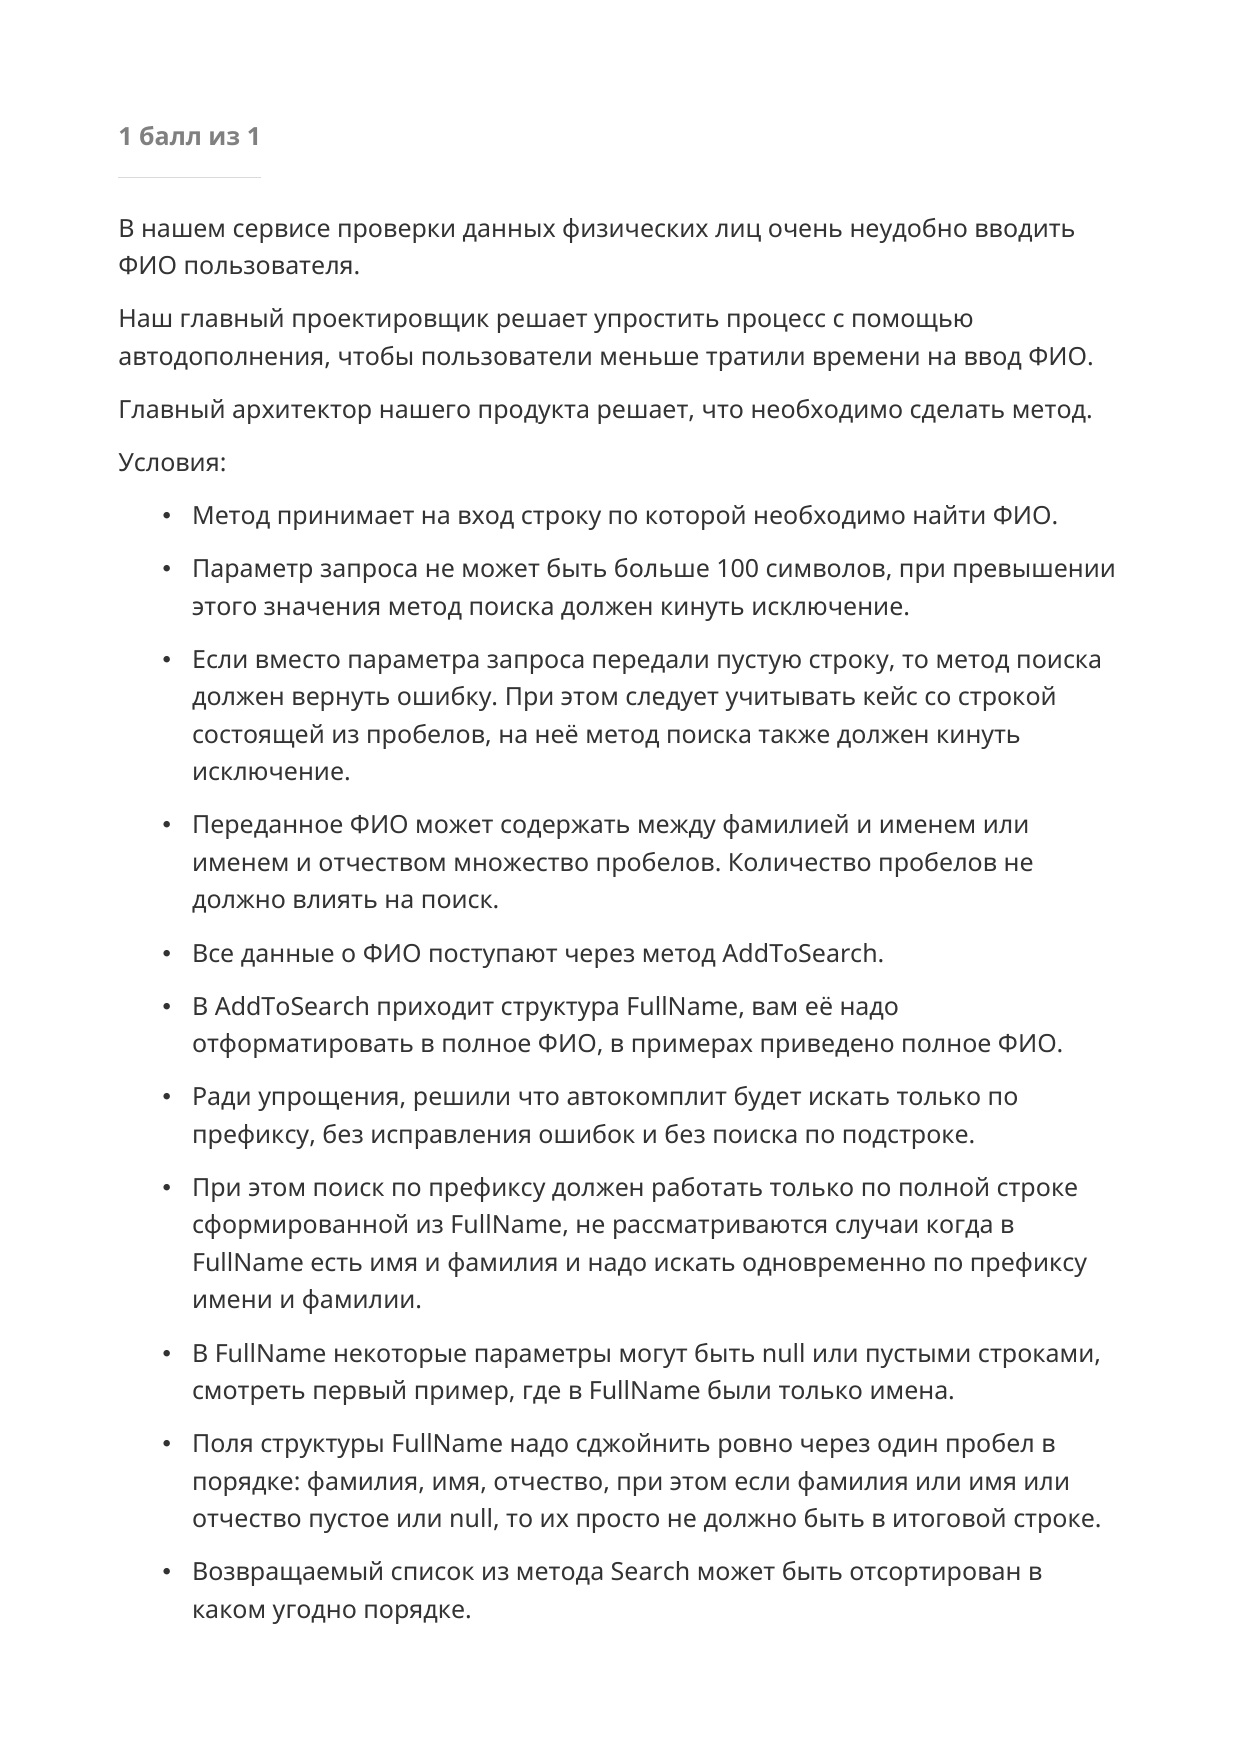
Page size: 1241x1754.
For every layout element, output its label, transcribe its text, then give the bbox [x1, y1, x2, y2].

list Все данные о ФИО поступают через метод AddToSearch. [162, 932, 1122, 969]
list В FullName некоторые параметры могут быть null или пустыми строками, смотреть первый пример, где в FullName были только имена. [162, 1332, 1122, 1407]
list Ради упрощения, решили что автокомплит будет искать только по префиксу, без исправления ошибок и без поиска по подстроке. [162, 1076, 1122, 1151]
list Поля структуры FullName надо сджойнить ровно через один пробел в порядке: фамилия, имя, отчество, при этом если фамилия или имя или отчество пустое или null, то их просто не должно быть в итоговой строке. [162, 1422, 1122, 1535]
list В AddToSearch приходит структура FullName, вам её надо отформатировать в полное ФИО, в примерах приведено полное ФИО. [162, 985, 1122, 1060]
list Переданное ФИО может содержать между фамилией и именем или именем и отчеством множество пробелов. Количество пробелов не должно влиять на поиск. [162, 804, 1122, 916]
text В нашем сервисе проверки данных физических лиц очень неудобно вводить ФИО пользователя. [118, 207, 1122, 282]
text Условия: [118, 441, 1122, 479]
list Метод принимает на вход строку по которой необходимо найти ФИО. [162, 494, 1122, 532]
text 1 балл из 1 [118, 118, 1097, 177]
list Возвращаемый список из метода Search может быть отсортирован в каком угодно порядке. [162, 1551, 1122, 1626]
list При этом поиск по префиксу должен работать только по полной строке сформированной из FullName, не рассматриваются случаи когда в FullName есть имя и фамилия и надо искать одновременно по префиксу имени и фамилии. [162, 1166, 1122, 1316]
text Главный архитектор нашего продукта решает, что необходимо сделать метод. [118, 388, 1122, 426]
list Параметр запроса не может быть больше 100 символов, при превышении этого значения метод поиска должен кинуть исключение. [162, 547, 1122, 622]
list Если вместо параметра запроса передали пустую строку, то метод поиска должен вернуть ошибку. При этом следует учитывать кейс со строкой состоящей из пробелов, на неё метод поиска также должен кинуть исключение. [162, 638, 1122, 788]
text Наш главный проектировщик решает упростить процесс с помощью автодополнения, чтобы пользователи меньше тратили времени на ввод ФИО. [118, 297, 1122, 372]
